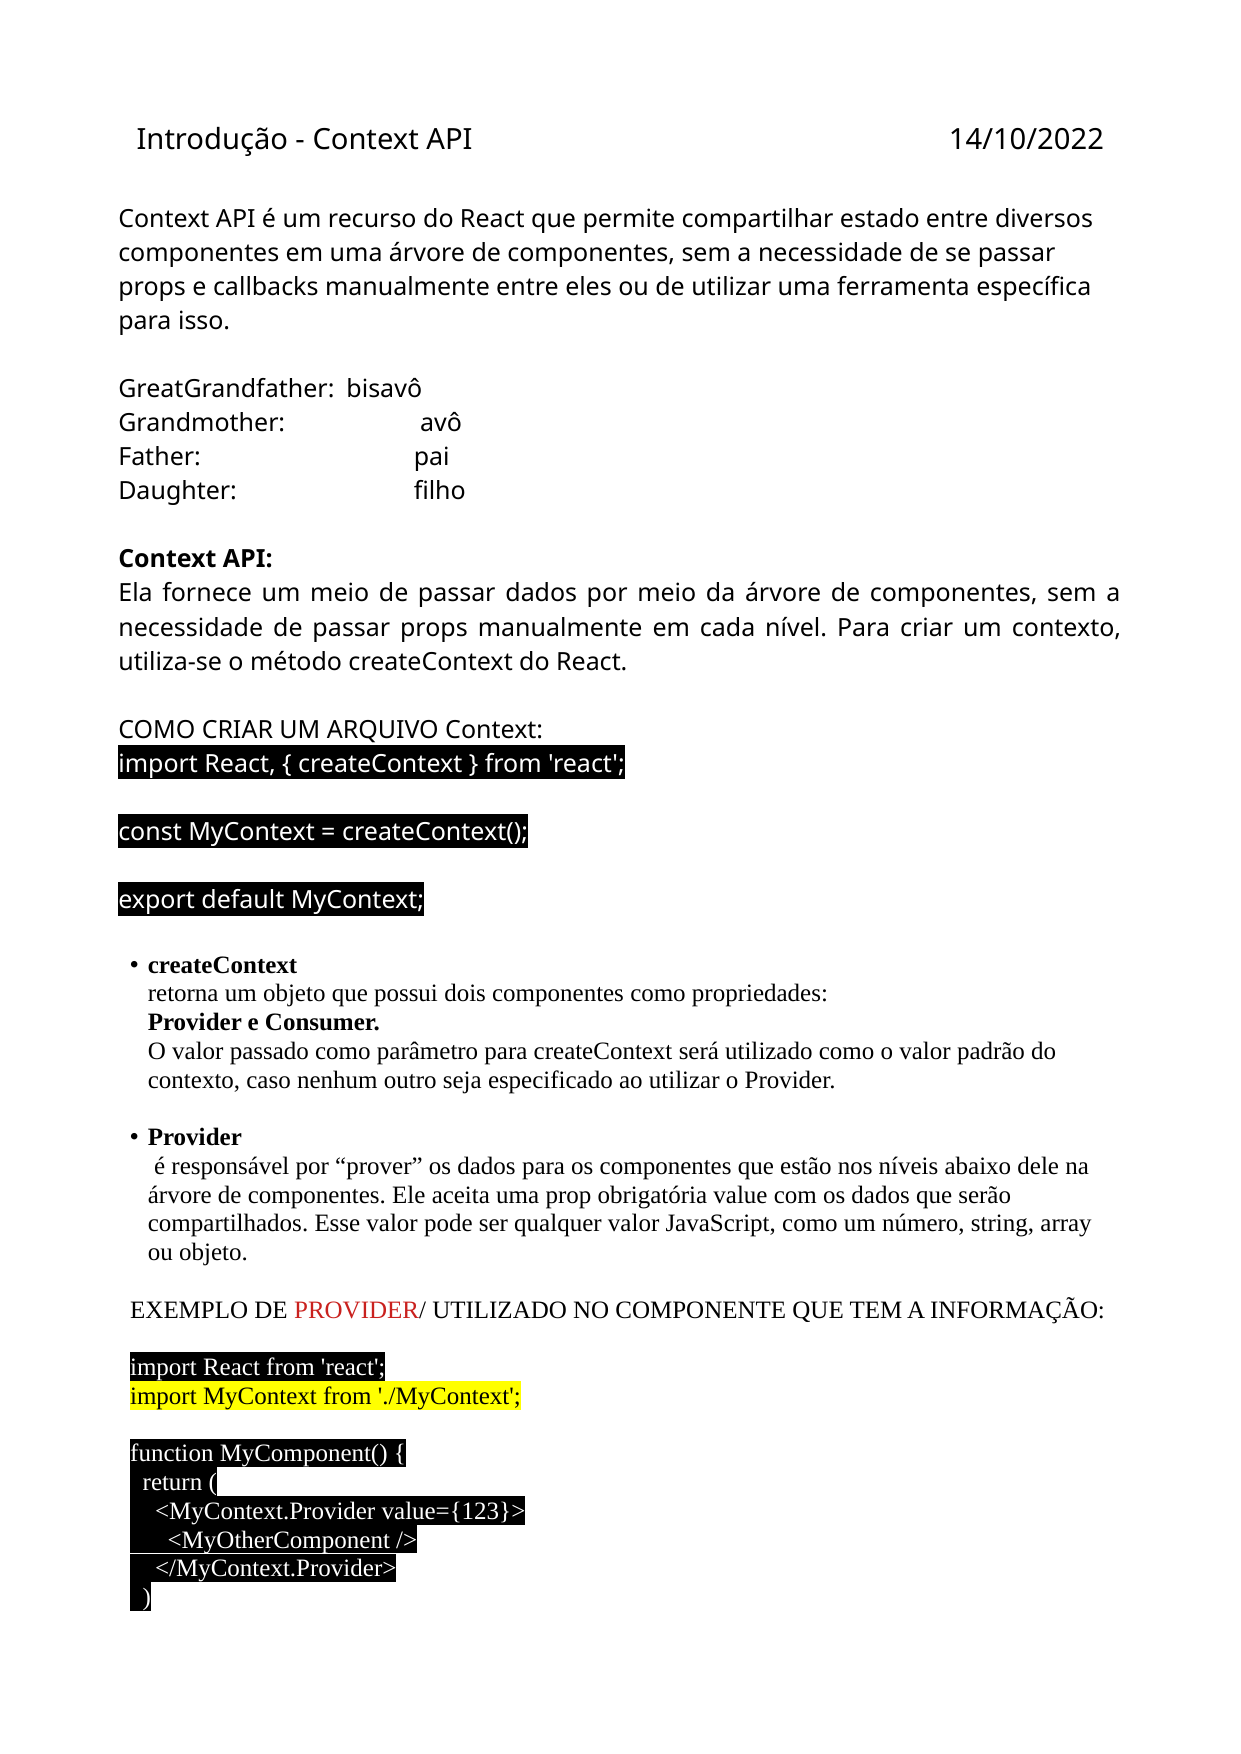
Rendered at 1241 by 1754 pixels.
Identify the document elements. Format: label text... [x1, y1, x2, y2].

list createContext [130, 950, 1122, 978]
list é responsável por “prover” os dados para os componentes que estão nos níveis abaixo dele na árvore de componentes. Ele aceita uma prop obrigatória value com os dados que serão compartilhados. Esse valor pode ser qualquer valor JavaScript, como um número, string, array ou objeto. [130, 1151, 1122, 1266]
text Father: pai [118, 439, 1122, 473]
text const MyContext = createContext(); [118, 813, 1122, 848]
text Ela fornece um meio de passar dados por meio da árvore de componentes, sem a necessidade de passar props manualmente em cada nível. Para criar um contexto, utiliza-se o método createContext do React. [118, 575, 1122, 677]
text export default MyContext; [118, 882, 1122, 916]
text Daughter: filho [118, 473, 1122, 507]
text COMO CRIAR UM ARQUIVO Context: [118, 711, 1122, 745]
text return ( [130, 1467, 1122, 1496]
text <MyOtherComponent /> [130, 1525, 1122, 1553]
list Provider [130, 1122, 1122, 1151]
text <MyContext.Provider value={123}> [130, 1496, 1122, 1525]
list Provider e Consumer. [130, 1007, 1122, 1036]
text Context API: [118, 541, 1122, 575]
text GreatGrandfather: bisavô [118, 371, 1122, 405]
text function MyComponent() { [130, 1438, 1122, 1467]
text import React, { createContext } from 'react'; [118, 745, 1122, 779]
text EXEMPLO DE PROVIDER/ UTILIZADO NO COMPONENTE QUE TEM A INFORMAÇÃO: [130, 1295, 1122, 1323]
list O valor passado como parâmetro para createContext será utilizado como o valor padrão do contexto, caso nenhum outro seja especificado ao utilizar o Provider. [130, 1036, 1122, 1093]
text </MyContext.Provider> [130, 1553, 1122, 1582]
text Introdução - Context API 14/10/2022 [118, 118, 1122, 158]
list retorna um objeto que possui dois componentes como propriedades: [130, 978, 1122, 1007]
text import React from 'react'; [130, 1352, 1122, 1381]
text ) [130, 1582, 1122, 1611]
text import MyContext from './MyContext'; [130, 1381, 1122, 1410]
text Context API é um recurso do React que permite compartilhar estado entre diversos componentes em uma árvore de componentes, sem a necessidade de se passar props e callbacks manualmente entre eles ou de utilizar uma ferramenta específica para isso. [118, 200, 1122, 337]
text Grandmother: avô [118, 405, 1122, 439]
